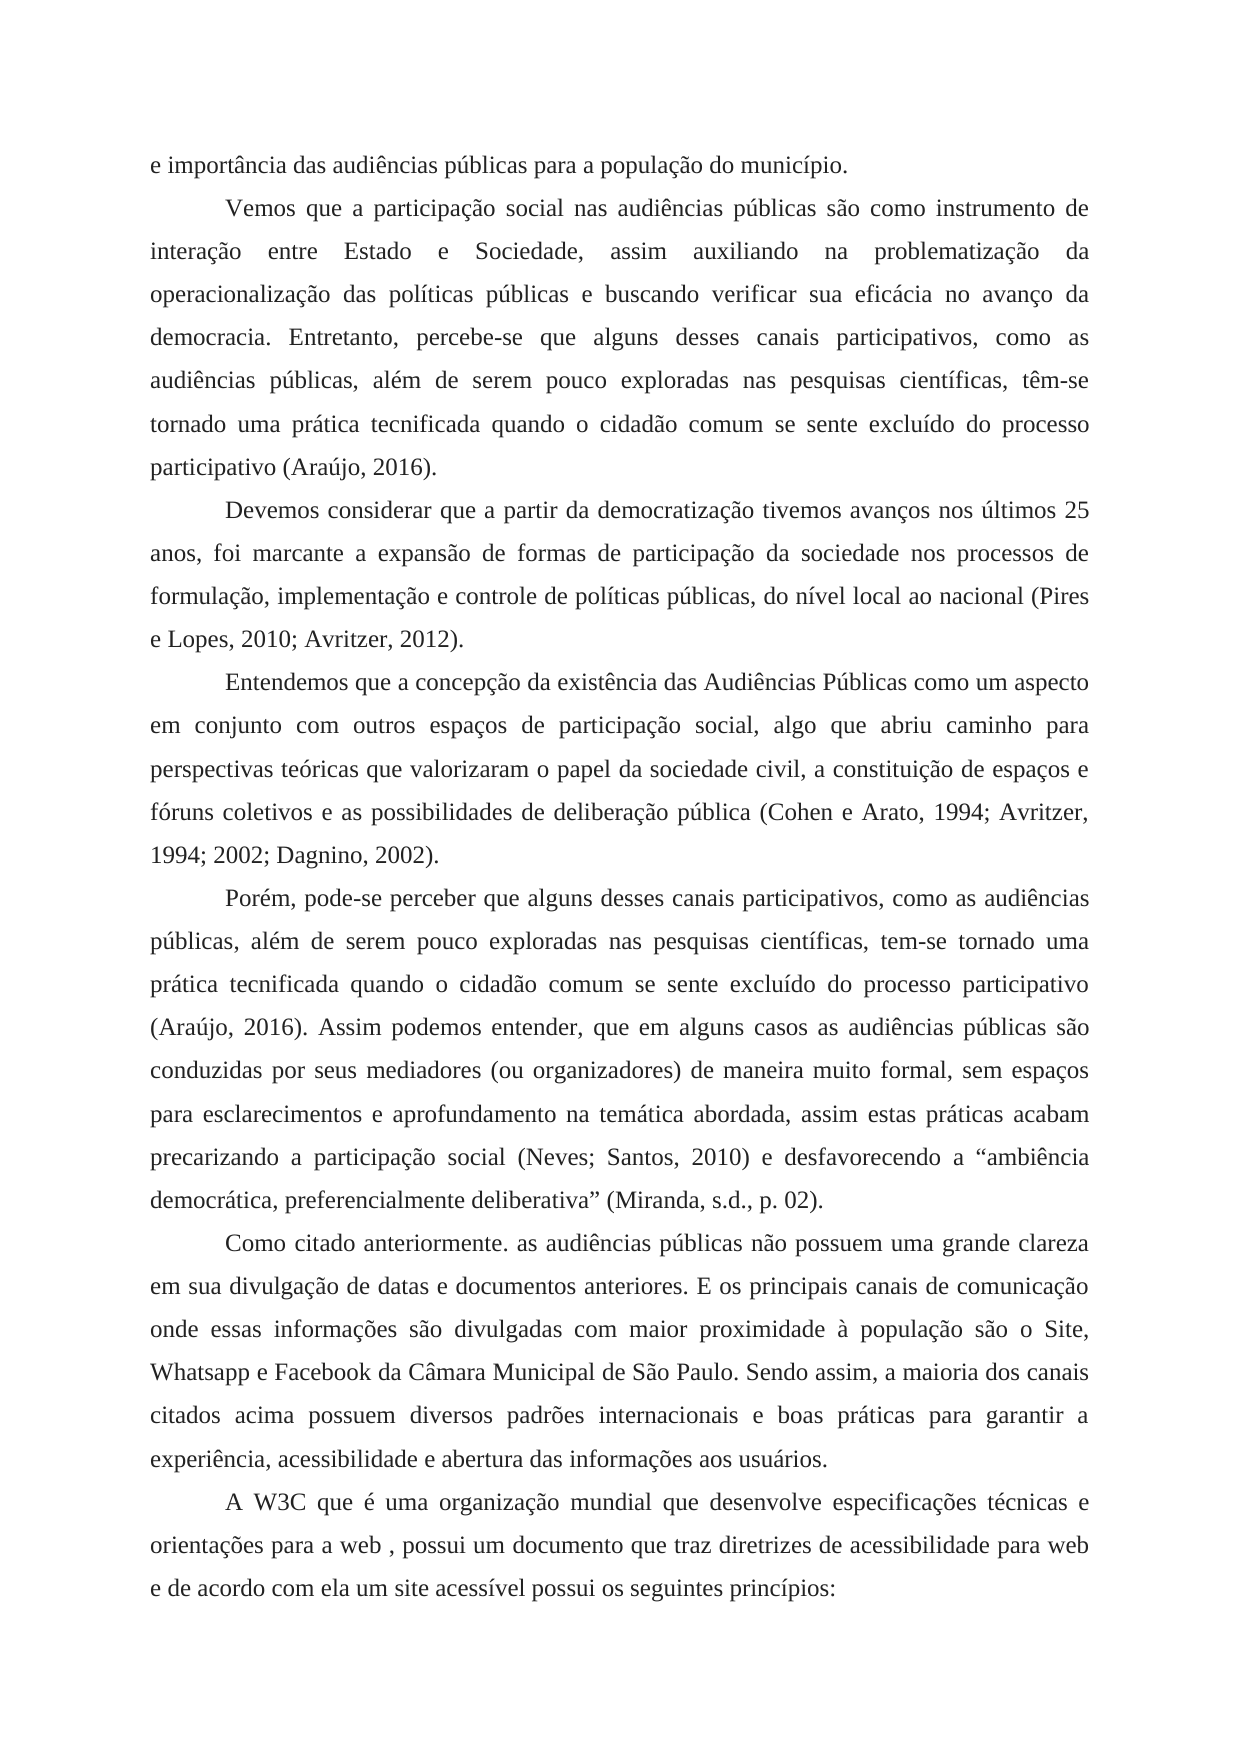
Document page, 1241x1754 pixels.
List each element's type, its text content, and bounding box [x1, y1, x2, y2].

text Entendemos que a concepção da existência das Audiências Públicas como um aspecto em conjunto com outros espaços de participação social, algo que abriu caminho para perspectivas teóricas que valorizaram o papel da sociedade civil, a constituição de espaços e fóruns coletivos e as possibilidades de deliberação pública (Cohen e Arato, 1994; Avritzer, 1994; 2002; Dagnino, 2002). [150, 667, 1090, 869]
text Porém, pode-se perceber que alguns desses canais participativos, como as audiências públicas, além de serem pouco exploradas nas pesquisas científicas, tem-se tornado uma prática tecnificada quando o cidadão comum se sente excluído do processo participativo (Araújo, 2016). Assim podemos entender, que em alguns casos as audiências públicas são conduzidas por seus mediadores (ou organizadores) de maneira muito formal, sem espaços para esclarecimentos e aprofundamento na temática abordada, assim estas práticas acabam precarizando a participação social (Neves; Santos, 2010) e desfavorecendo a “ambiência democrática, preferencialmente deliberativa” (Miranda, s.d., p. 02). [150, 883, 1090, 1214]
text e importância das audiências públicas para a população do município. [150, 150, 1090, 179]
text Como citado anteriormente. as audiências públicas não possuem uma grande clareza em sua divulgação de datas e documentos anteriores. E os principais canais de comunicação onde essas informações são divulgadas com maior proximidade à população são o Site, Whatsapp e Facebook da Câmara Municipal de São Paulo. Sendo assim, a maioria dos canais citados acima possuem diversos padrões internacionais e boas práticas para garantir a experiência, acessibilidade e abertura das informações aos usuários. [150, 1228, 1090, 1472]
text Devemos considerar que a partir da democratização tivemos avanços nos últimos 25 anos, foi marcante a expansão de formas de participação da sociedade nos processos de formulação, implementação e controle de políticas públicas, do nível local ao nacional (Pires e Lopes, 2010; Avritzer, 2012). [150, 495, 1090, 653]
text Vemos que a participação social nas audiências públicas são como instrumento de interação entre Estado e Sociedade, assim auxiliando na problematização da operacionalização das políticas públicas e buscando verificar sua eficácia no avanço da democracia. Entretanto, percebe-se que alguns desses canais participativos, como as audiências públicas, além de serem pouco exploradas nas pesquisas científicas, têm-se tornado uma prática tecnificada quando o cidadão comum se sente excluído do processo participativo (Araújo, 2016). [150, 193, 1090, 481]
text A W3C que é uma organização mundial que desenvolve especificações técnicas e orientações para a web , possui um documento que traz diretrizes de acessibilidade para web e de acordo com ela um site acessível possui os seguintes princípios: [150, 1487, 1090, 1602]
